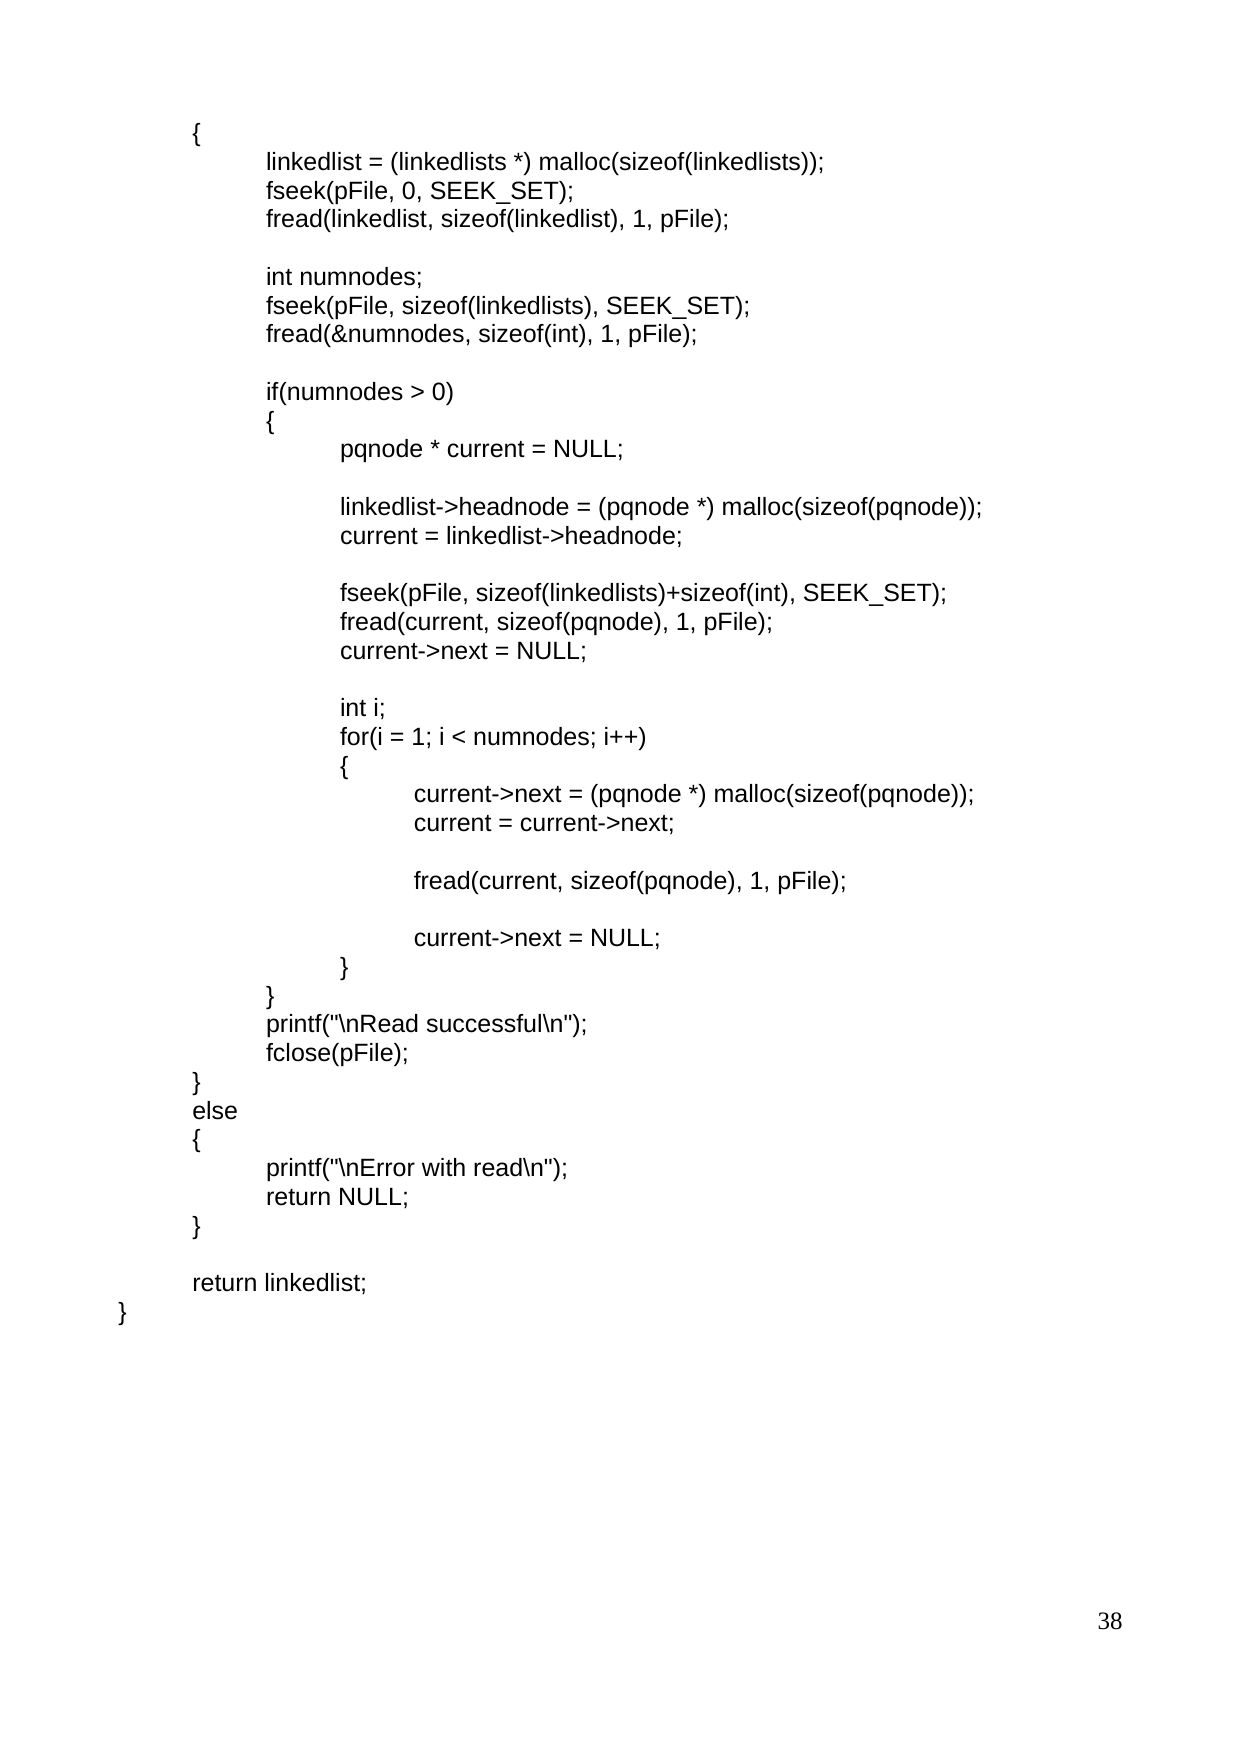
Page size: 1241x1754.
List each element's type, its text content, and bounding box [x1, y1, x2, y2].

text { [118, 751, 1122, 779]
text fread(current, sizeof(pqnode), 1, pFile); [118, 866, 1122, 894]
text fread(current, sizeof(pqnode), 1, pFile); [118, 607, 1122, 636]
text current = current->next; [118, 808, 1122, 837]
text current->next = NULL; [118, 923, 1122, 952]
text printf("\nRead successful\n"); [118, 1009, 1122, 1038]
text } [118, 952, 1122, 981]
text } [118, 1297, 1122, 1326]
text current->next = NULL; [118, 636, 1122, 664]
text } [118, 1211, 1122, 1239]
text if(numnodes > 0) [118, 377, 1122, 406]
text for(i = 1; i < numnodes; i++) [118, 722, 1122, 751]
text int i; [118, 693, 1122, 722]
text fseek(pFile, sizeof(linkedlists)+sizeof(int), SEEK_SET); [118, 578, 1122, 607]
text return NULL; [118, 1182, 1122, 1211]
text fclose(pFile); [118, 1038, 1122, 1067]
text printf("\nError with read\n"); [118, 1153, 1122, 1182]
text } [118, 1067, 1122, 1096]
text fread(linkedlist, sizeof(linkedlist), 1, pFile); [118, 204, 1122, 233]
text fseek(pFile, sizeof(linkedlists), SEEK_SET); [118, 291, 1122, 319]
text { [118, 1124, 1122, 1153]
text fread(&numnodes, sizeof(int), 1, pFile); [118, 319, 1122, 348]
text linkedlist->headnode = (pqnode *) malloc(sizeof(pqnode)); [118, 492, 1122, 521]
text { [118, 118, 1122, 147]
text linkedlist = (linkedlists *) malloc(sizeof(linkedlists)); [118, 147, 1122, 176]
text { [118, 406, 1122, 434]
text current->next = (pqnode *) malloc(sizeof(pqnode)); [118, 779, 1122, 808]
text int numnodes; [118, 262, 1122, 291]
text fseek(pFile, 0, SEEK_SET); [118, 176, 1122, 204]
text } [118, 981, 1122, 1009]
text current = linkedlist->headnode; [118, 521, 1122, 549]
text pqnode * current = NULL; [118, 434, 1122, 463]
text return linkedlist; [118, 1268, 1122, 1297]
text else [118, 1096, 1122, 1124]
